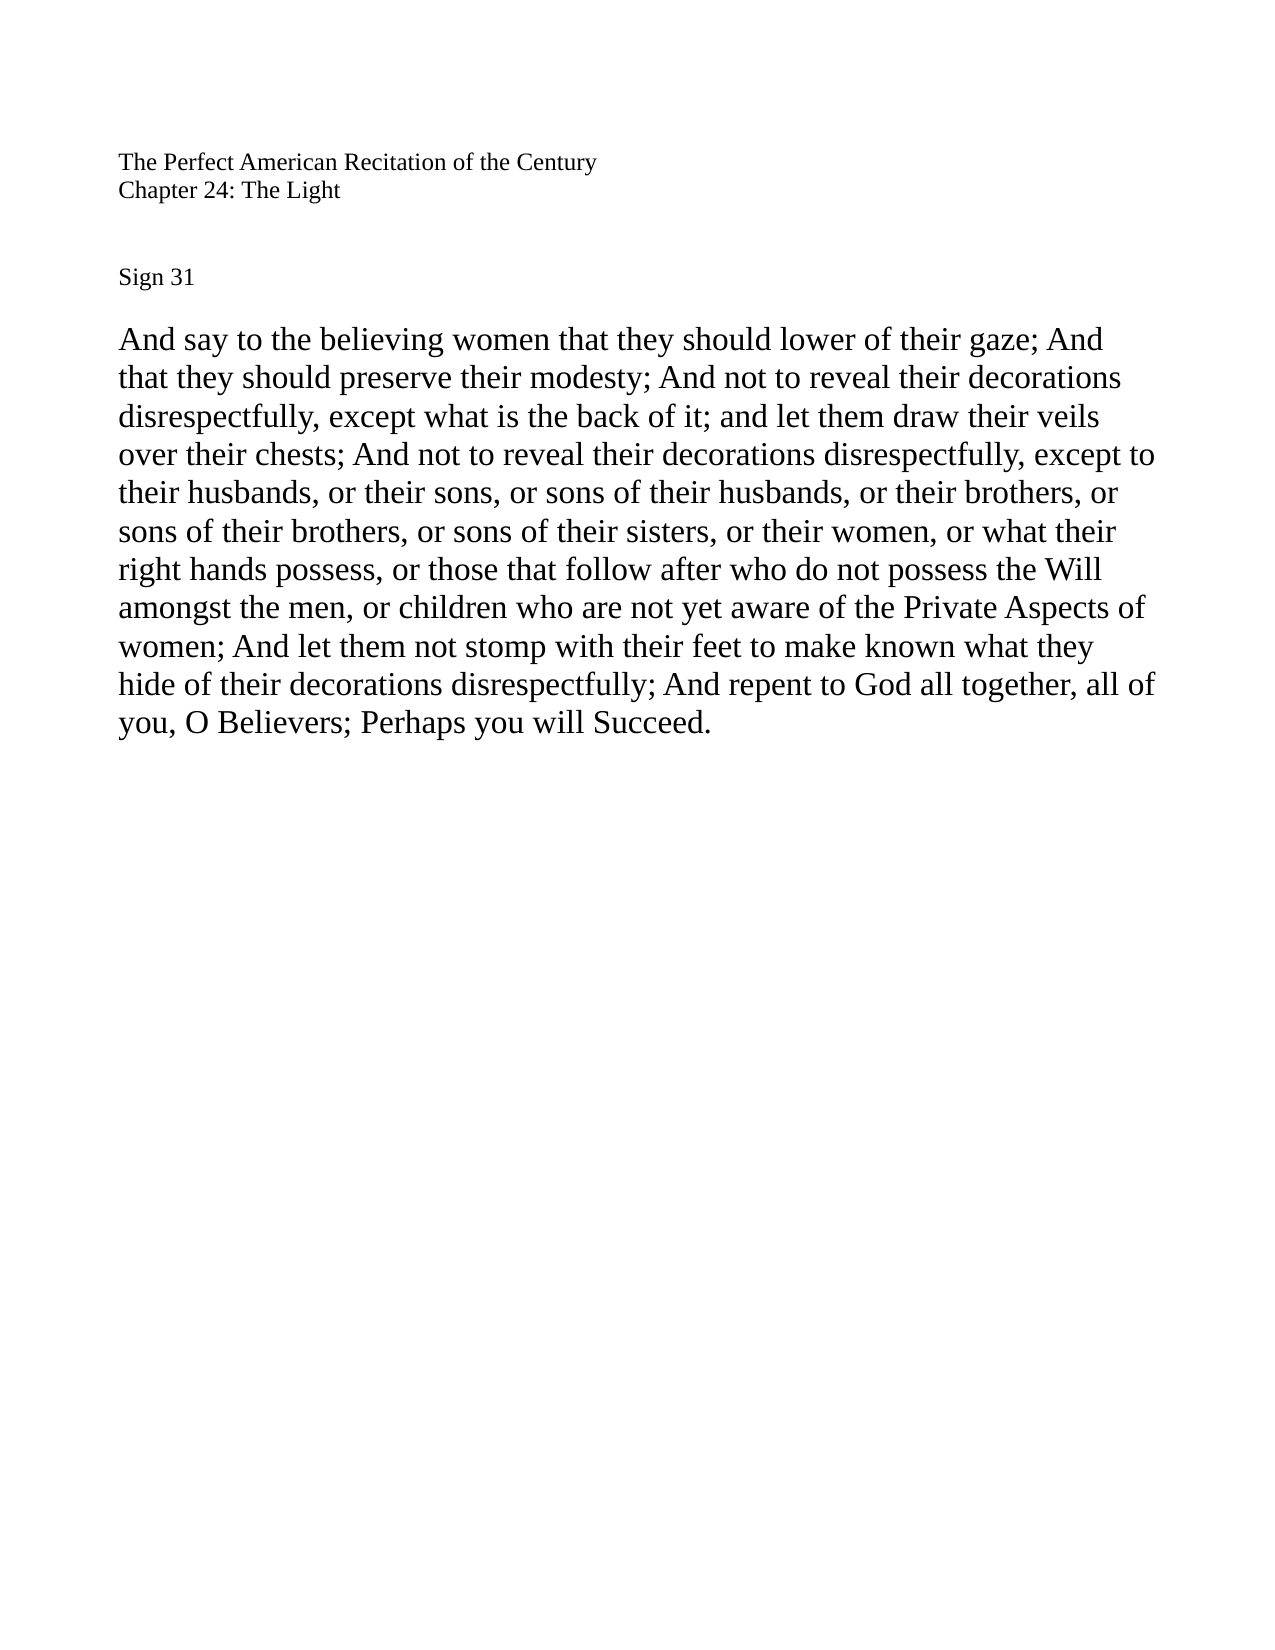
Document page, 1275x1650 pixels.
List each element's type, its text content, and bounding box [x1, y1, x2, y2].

text Sign 31 [118, 262, 1157, 291]
text And say to the believing women that they should lower of their gaze; And that they should preserve their modesty; And not to reveal their decorations disrespectfully, except what is the back of it; and let them draw their veils over their chests; And not to reveal their decorations disrespectfully, except to their husbands, or their sons, or sons of their husbands, or their brothers, or sons of their brothers, or sons of their sisters, or their women, or what their right hands possess, or those that follow after who do not possess the Will amongst the men, or children who are not yet aware of the Private Aspects of women; And let them not stomp with their feet to make known what they hide of their decorations disrespectfully; And repent to God all together, all of you, O Believers; Perhaps you will Succeed. [118, 319, 1157, 741]
text The Perfect American Recitation of the Century Chapter 24: The Light [118, 147, 1157, 204]
